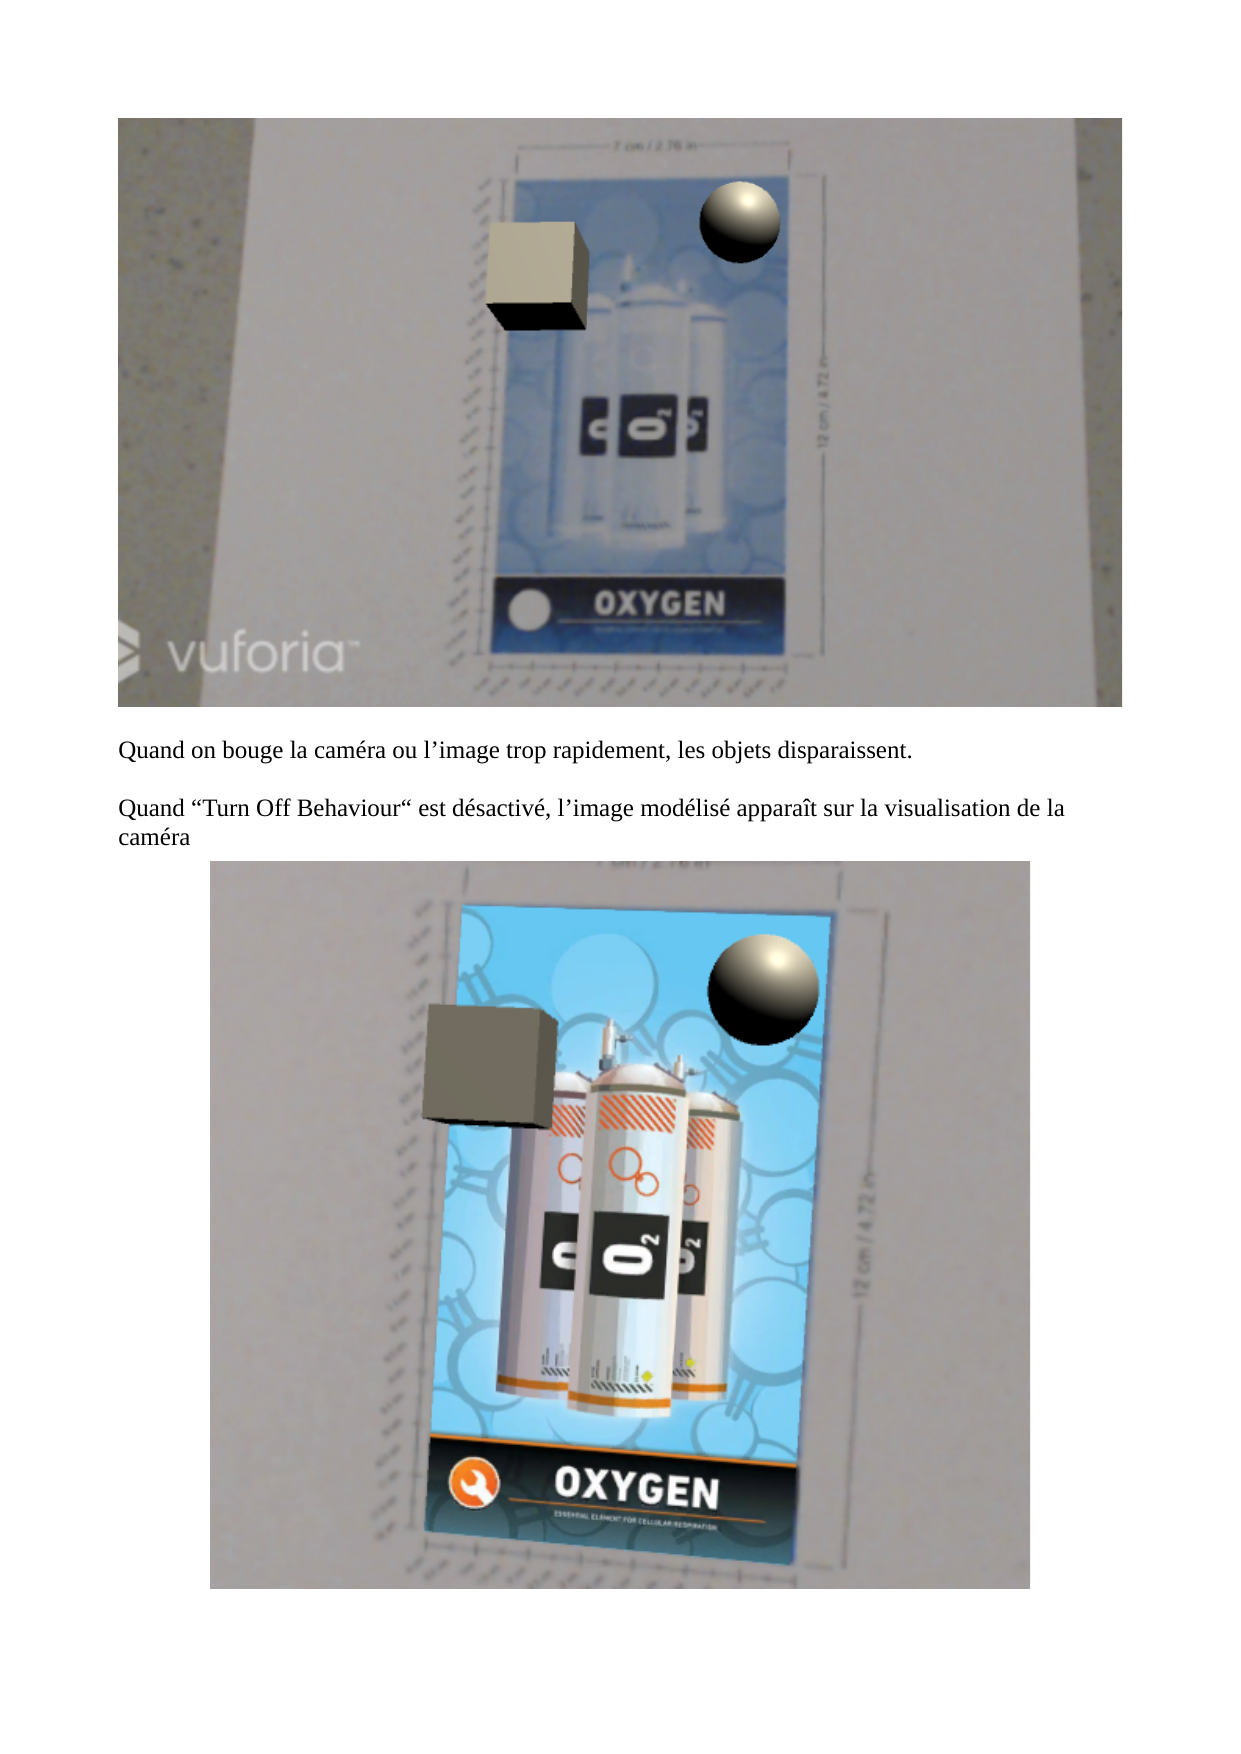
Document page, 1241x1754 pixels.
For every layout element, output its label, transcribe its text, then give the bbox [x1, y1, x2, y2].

picture [210, 861, 1031, 1589]
picture [118, 118, 1123, 707]
text Quand on bouge la caméra ou l’image trop rapidement, les objets disparaissent. [118, 735, 1122, 764]
text Quand “Turn Off Behaviour“ est désactivé, l’image modélisé apparaît sur la visualisation de la caméra [118, 793, 1122, 850]
